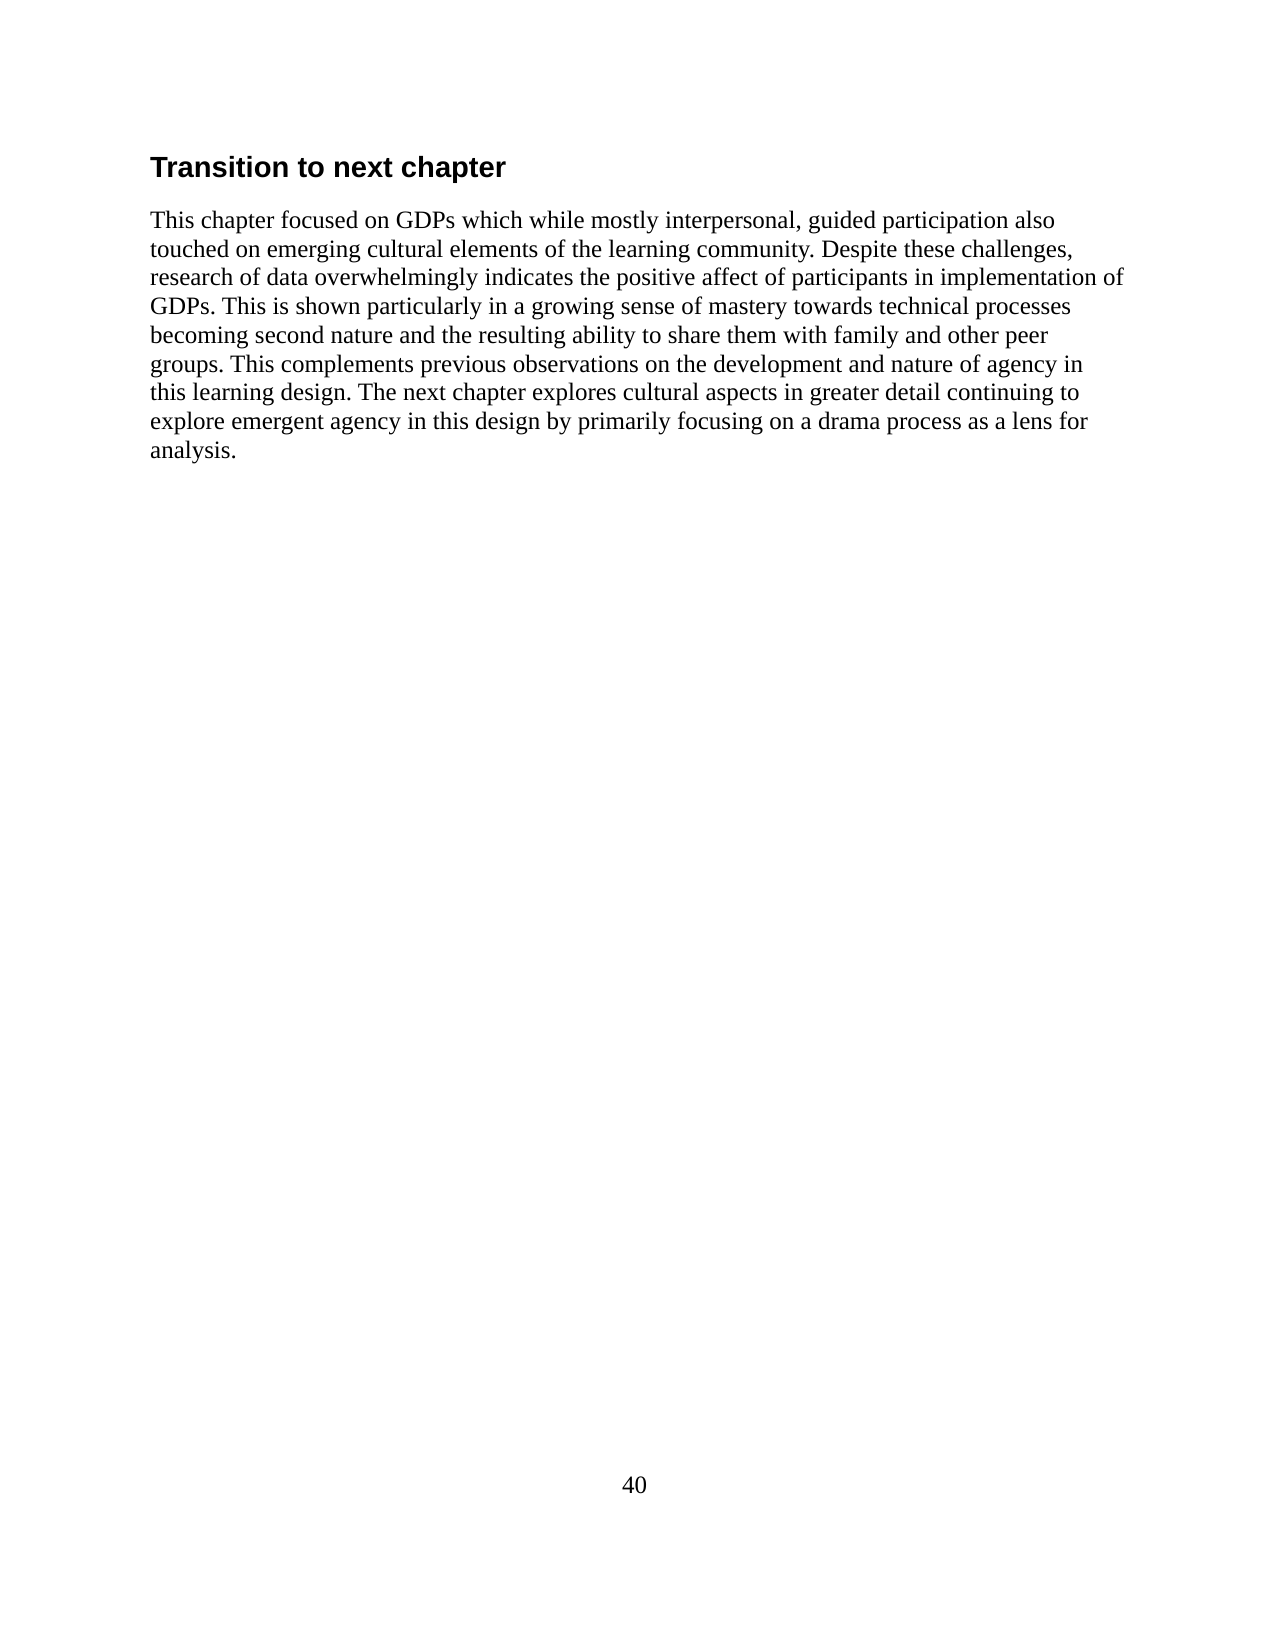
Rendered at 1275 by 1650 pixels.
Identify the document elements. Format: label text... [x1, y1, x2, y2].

subtitle Transition to next chapter [150, 150, 1125, 183]
text This chapter focused on GDPs which while mostly interpersonal, guided participation also touched on emerging cultural elements of the learning community. Despite these challenges, research of data overwhelmingly indicates the positive affect of participants in implementation of GDPs. This is shown particularly in a growing sense of mastery towards technical processes becoming second nature and the resulting ability to share them with family and other peer groups. This complements previous observations on the development and nature of agency in this learning design. The next chapter explores cultural aspects in greater detail continuing to explore emergent agency in this design by primarily focusing on a drama process as a lens for analysis. [150, 205, 1125, 464]
